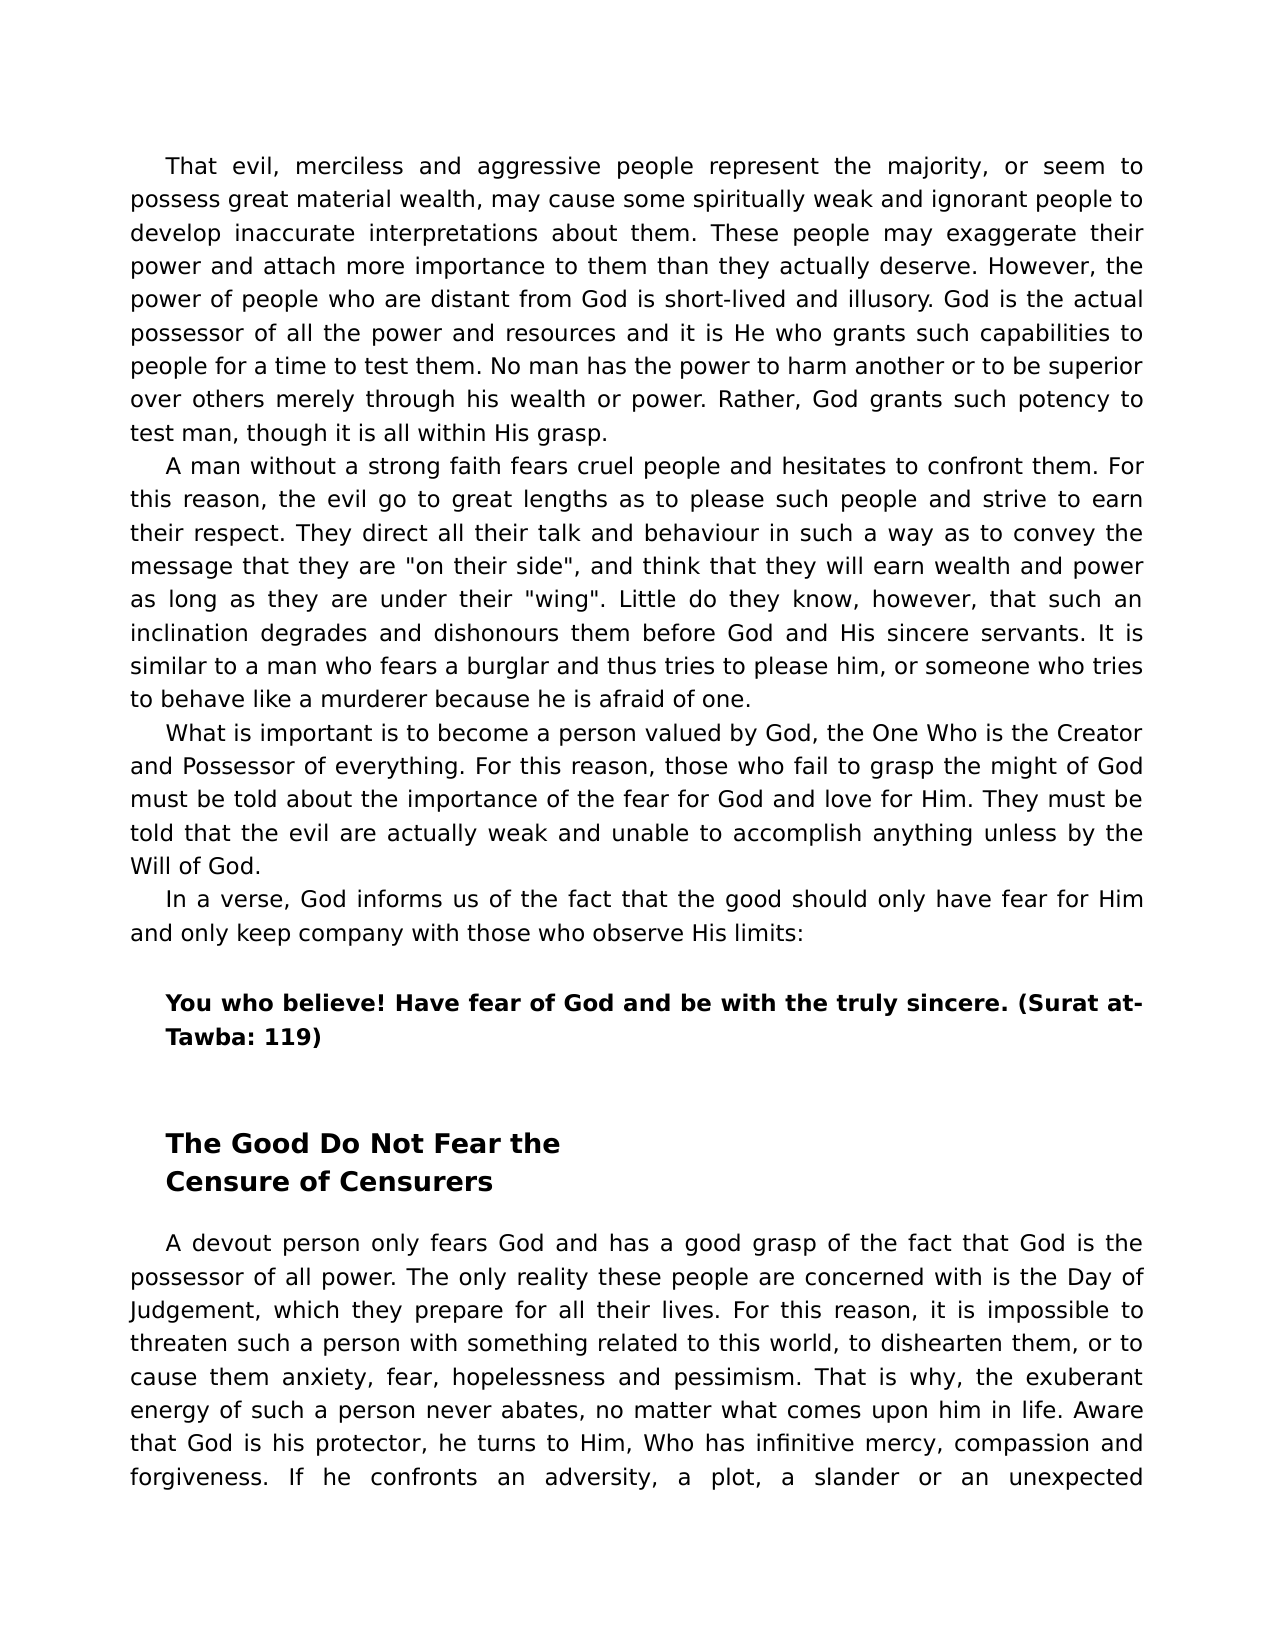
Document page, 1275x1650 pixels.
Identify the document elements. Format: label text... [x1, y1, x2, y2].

text A devout person only fears God and has a good grasp of the fact that God is the possessor of all power. The only reality these people are concerned with is the Day of Judgement, which they prepare for all their lives. For this reason, it is impossible to threaten such a person with something related to this world, to dishearten them, or to cause them anxiety, fear, hopelessness and pessimism. That is why, the exuberant energy of such a person never abates, no matter what comes upon him in life. Aware that God is his protector, he turns to Him, Who has infinitive mercy, compassion and forgiveness. If he confronts an adversity, a plot, a slander or an unexpected [130, 1225, 1145, 1492]
text Censure of Censurers [165, 1166, 1127, 1198]
text In a verse, God informs us of the fact that the good should only have fear for Him and only keep company with those who observe His limits: [130, 881, 1145, 948]
text What is important is to become a person valued by God, the One Who is the Creator and Possessor of everything. For this reason, those who fail to grasp the might of God must be told about the importance of the fear for God and love for Him. They must be told that the evil are actually weak and unable to accomplish anything unless by the Will of God. [130, 714, 1145, 881]
text That evil, merciless and aggressive people represent the majority, or seem to possess great material wealth, may cause some spiritually weak and ignorant people to develop inaccurate interpretations about them. These people may exaggerate their power and attach more importance to them than they actually deserve. However, the power of people who are distant from God is short-lived and illusory. God is the actual possessor of all the power and resources and it is He who grants such capabilities to people for a time to test them. No man has the power to harm another or to be superior over others merely through his wealth or power. Rather, God grants such potency to test man, though it is all within His grasp. [130, 148, 1145, 448]
text You who believe! Have fear of God and be with the truly sincere. (Surat at-Tawba: 119) [165, 985, 1145, 1052]
text A man without a strong faith fears cruel people and hesitates to confront them. For this reason, the evil go to great lengths as to please such people and strive to earn their respect. They direct all their talk and behaviour in such a way as to convey the message that they are "on their side", and think that they will earn wealth and power as long as they are under their "wing". Little do they know, however, that such an inclination degrades and dishonours them before God and His sincere servants. It is similar to a man who fears a burglar and thus tries to please him, or someone who tries to behave like a murderer because he is afraid of one. [130, 448, 1145, 714]
text The Good Do Not Fear the [165, 1127, 1127, 1160]
